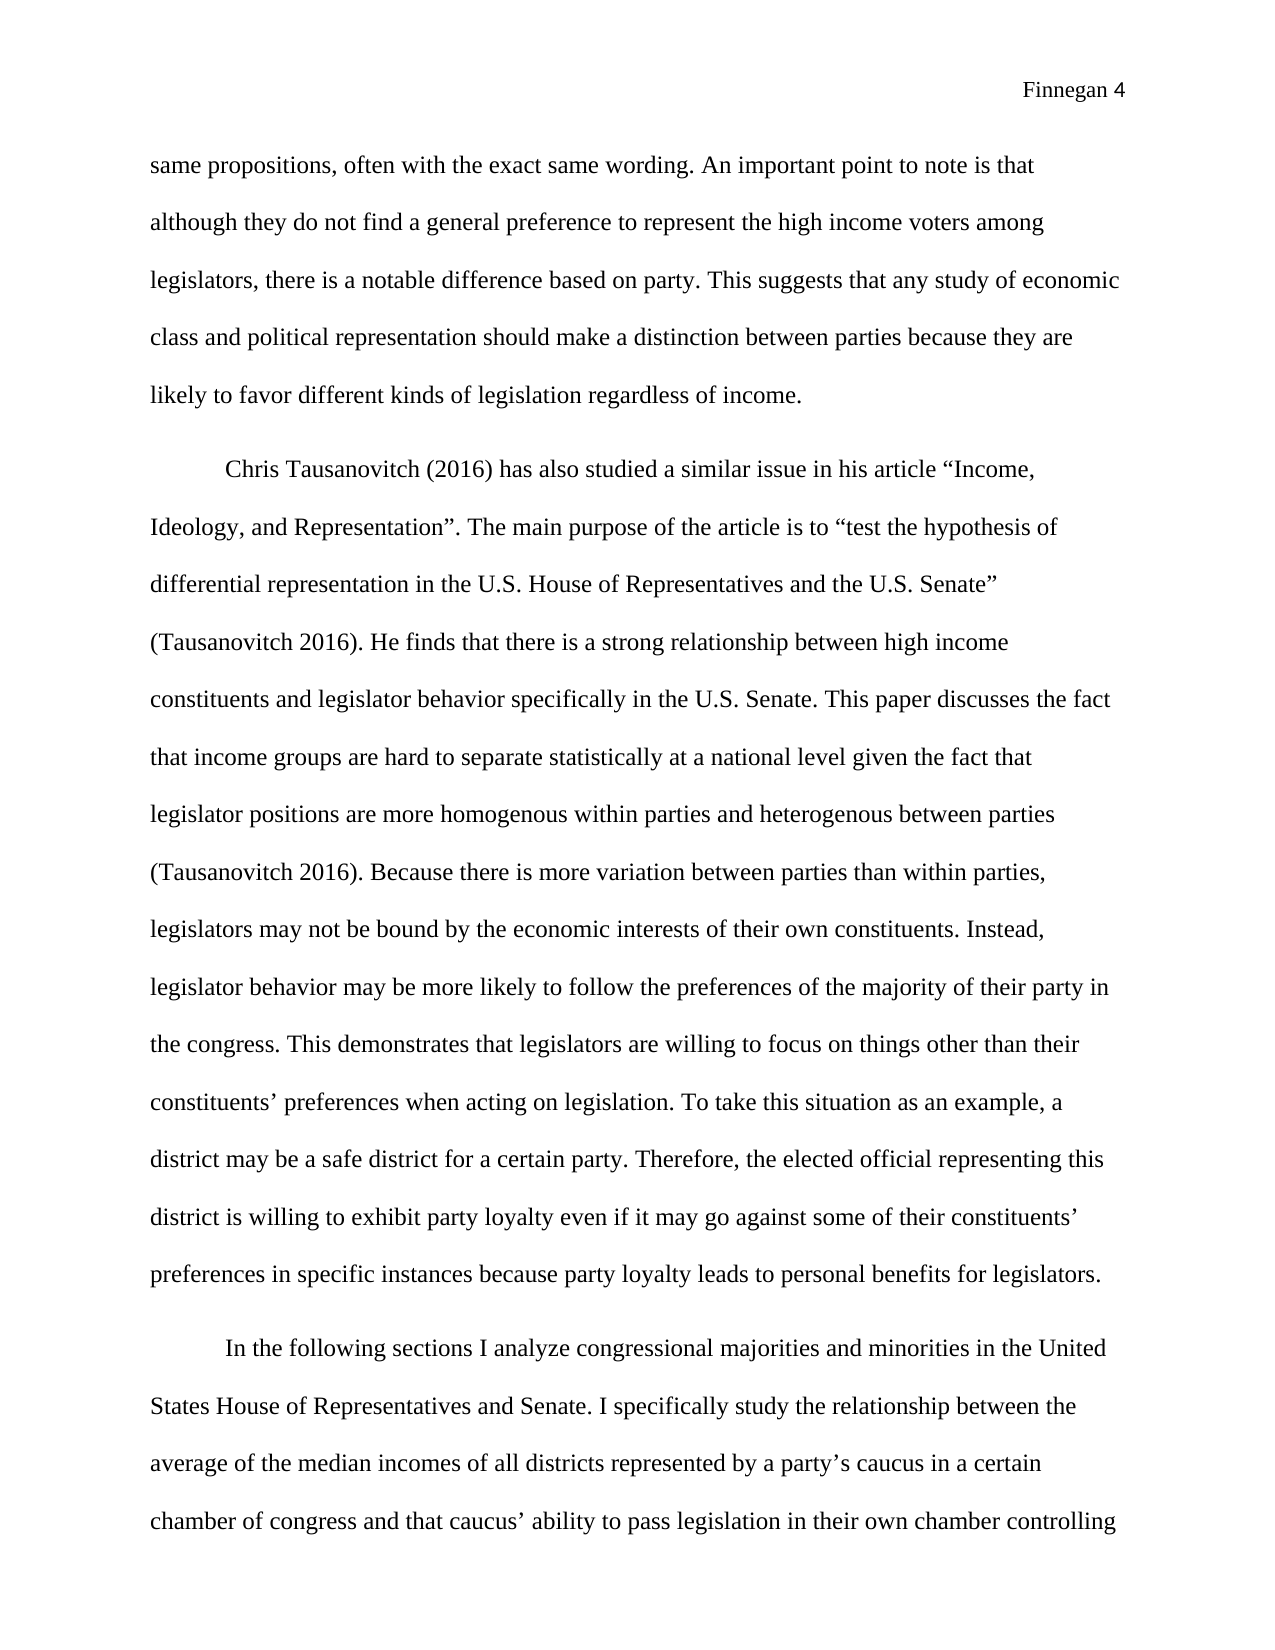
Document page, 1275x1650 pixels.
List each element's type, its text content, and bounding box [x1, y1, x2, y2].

text same propositions, often with the exact same wording. An important point to note is that although they do not find a general preference to represent the high income voters among legislators, there is a notable difference based on party. This suggests that any study of economic class and political representation should make a distinction between parties because they are likely to favor different kinds of legislation regardless of income. [150, 150, 1125, 409]
text In the following sections I analyze congressional majorities and minorities in the United States House of Representatives and Senate. I specifically study the relationship between the average of the median incomes of all districts represented by a party’s caucus in a certain chamber of congress and that caucus’ ability to pass legislation in their own chamber controlling [150, 1333, 1125, 1534]
text Chris Tausanovitch (2016) has also studied a similar issue in his article “Income, Ideology, and Representation”. The main purpose of the article is to “test the hypothesis of differential representation in the U.S. House of Representatives and the U.S. Senate” (Tausanovitch 2016). He finds that there is a strong relationship between high income constituents and legislator behavior specifically in the U.S. Senate. This paper discusses the fact that income groups are hard to separate statistically at a national level given the fact that legislator positions are more homogenous within parties and heterogenous between parties (Tausanovitch 2016). Because there is more variation between parties than within parties, legislators may not be bound by the economic interests of their own constituents. Instead, legislator behavior may be more likely to follow the preferences of the majority of their party in the congress. This demonstrates that legislators are willing to focus on things other than their constituents’ preferences when acting on legislation. To take this situation as an example, a district may be a safe district for a certain party. Therefore, the elected official representing this district is willing to exhibit party loyalty even if it may go against some of their constituents’ preferences in specific instances because party loyalty leads to personal benefits for legislators. [150, 454, 1125, 1288]
